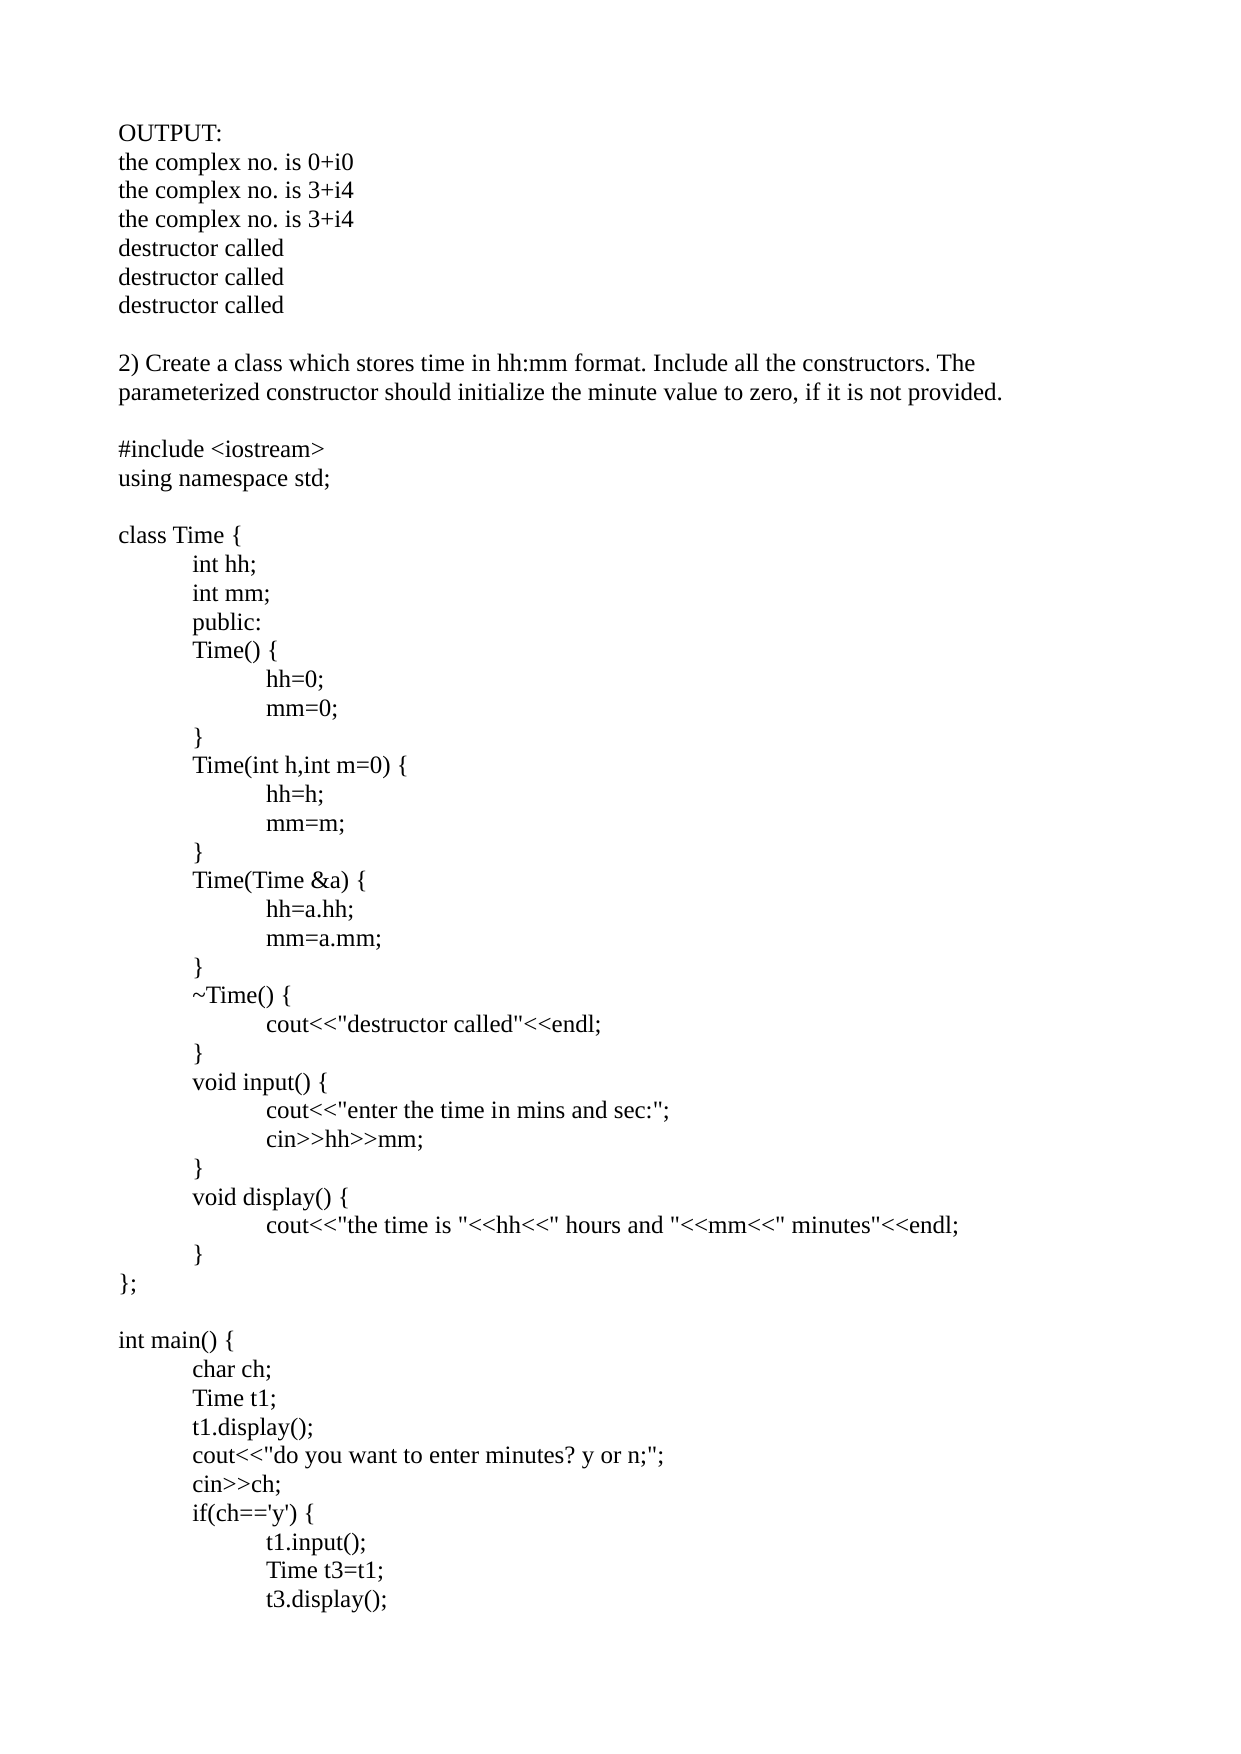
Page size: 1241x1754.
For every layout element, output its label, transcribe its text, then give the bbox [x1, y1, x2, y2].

text ~Time() { [118, 981, 1122, 1009]
text cout<<"enter the time in mins and sec:"; [118, 1096, 1122, 1124]
text if(ch=='y') { [118, 1498, 1122, 1527]
text cin>>hh>>mm; [118, 1124, 1122, 1153]
text } [118, 1239, 1122, 1268]
text 2) Create a class which stores time in hh:mm format. Include all the constructors. The parameterized constructor should initialize the minute value to zero, if it is not provided. [118, 348, 1122, 406]
text int mm; [118, 578, 1122, 607]
text void input() { [118, 1067, 1122, 1096]
text } [118, 1153, 1122, 1182]
text mm=m; [118, 808, 1122, 837]
text the complex no. is 3+i4 [118, 204, 1122, 233]
text int main() { [118, 1326, 1122, 1354]
text hh=a.hh; [118, 894, 1122, 923]
text Time(int h,int m=0) { [118, 751, 1122, 779]
text }; [118, 1268, 1122, 1297]
text the complex no. is 3+i4 [118, 176, 1122, 204]
text destructor called [118, 262, 1122, 291]
text mm=0; [118, 693, 1122, 722]
text #include <iostream> [118, 434, 1122, 463]
text cout<<"destructor called"<<endl; [118, 1009, 1122, 1038]
text destructor called [118, 291, 1122, 319]
text hh=h; [118, 779, 1122, 808]
text } [118, 722, 1122, 751]
text Time() { [118, 636, 1122, 664]
text Time t1; [118, 1383, 1122, 1412]
text t1.display(); [118, 1412, 1122, 1441]
text class Time { [118, 521, 1122, 549]
text t3.display(); [118, 1584, 1122, 1613]
text t1.input(); [118, 1527, 1122, 1556]
text hh=0; [118, 664, 1122, 693]
text Time(Time &a) { [118, 866, 1122, 894]
text cin>>ch; [118, 1469, 1122, 1498]
text destructor called [118, 233, 1122, 262]
text the complex no. is 0+i0 [118, 147, 1122, 176]
text OUTPUT: [118, 118, 1122, 147]
text int hh; [118, 549, 1122, 578]
text public: [118, 607, 1122, 636]
text void display() { [118, 1182, 1122, 1211]
text } [118, 952, 1122, 981]
text } [118, 837, 1122, 866]
text mm=a.mm; [118, 923, 1122, 952]
text using namespace std; [118, 463, 1122, 492]
text cout<<"the time is "<<hh<<" hours and "<<mm<<" minutes"<<endl; [118, 1211, 1122, 1239]
text } [118, 1038, 1122, 1067]
text Time t3=t1; [118, 1556, 1122, 1584]
text char ch; [118, 1354, 1122, 1383]
text cout<<"do you want to enter minutes? y or n;"; [118, 1441, 1122, 1469]
